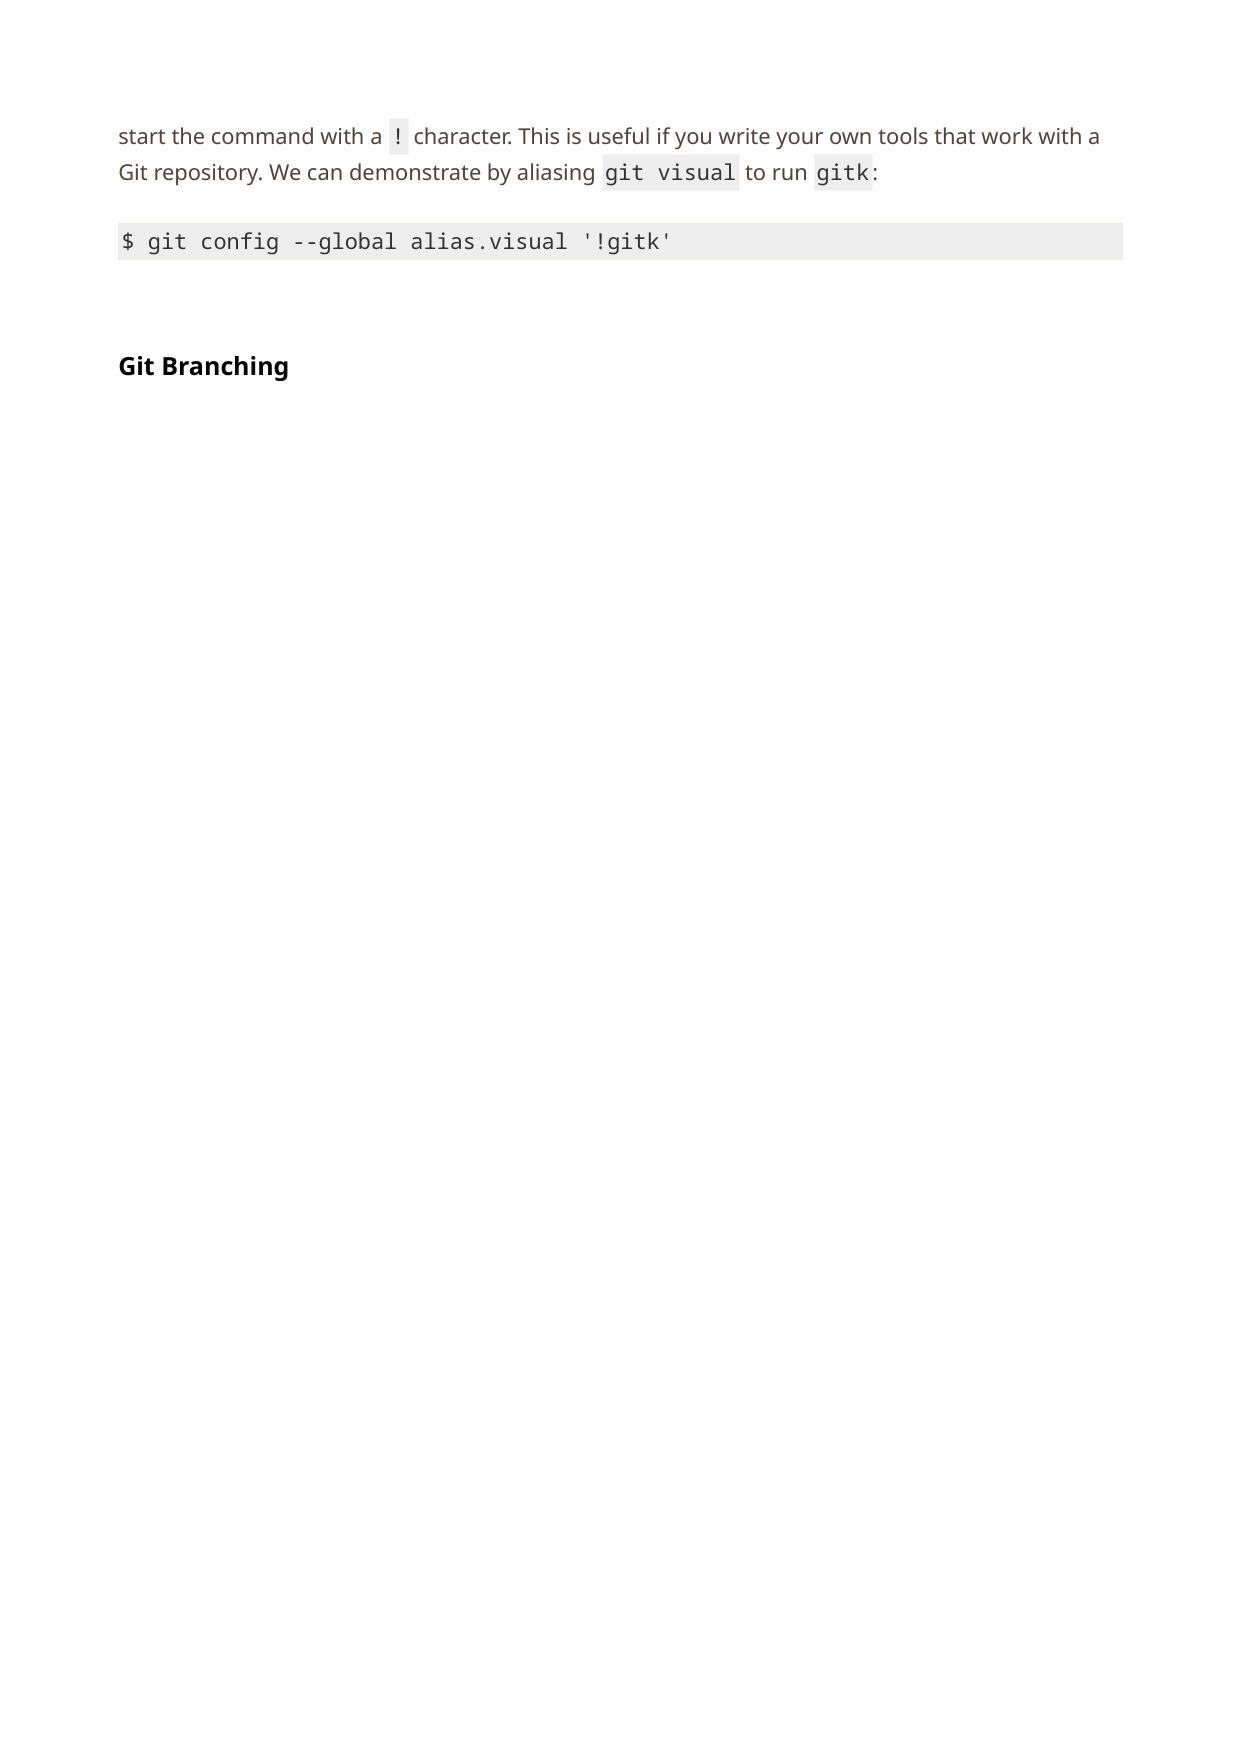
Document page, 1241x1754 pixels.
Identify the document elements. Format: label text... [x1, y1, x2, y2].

subtitle Git Branching [118, 348, 1122, 382]
text start the command with a ! character. This is useful if you write your own tools that work with a Git repository. We can demonstrate by aliasing git visual to run gitk: [118, 118, 1122, 190]
text $ git config --global alias.visual '!gitk' [119, 224, 1122, 259]
